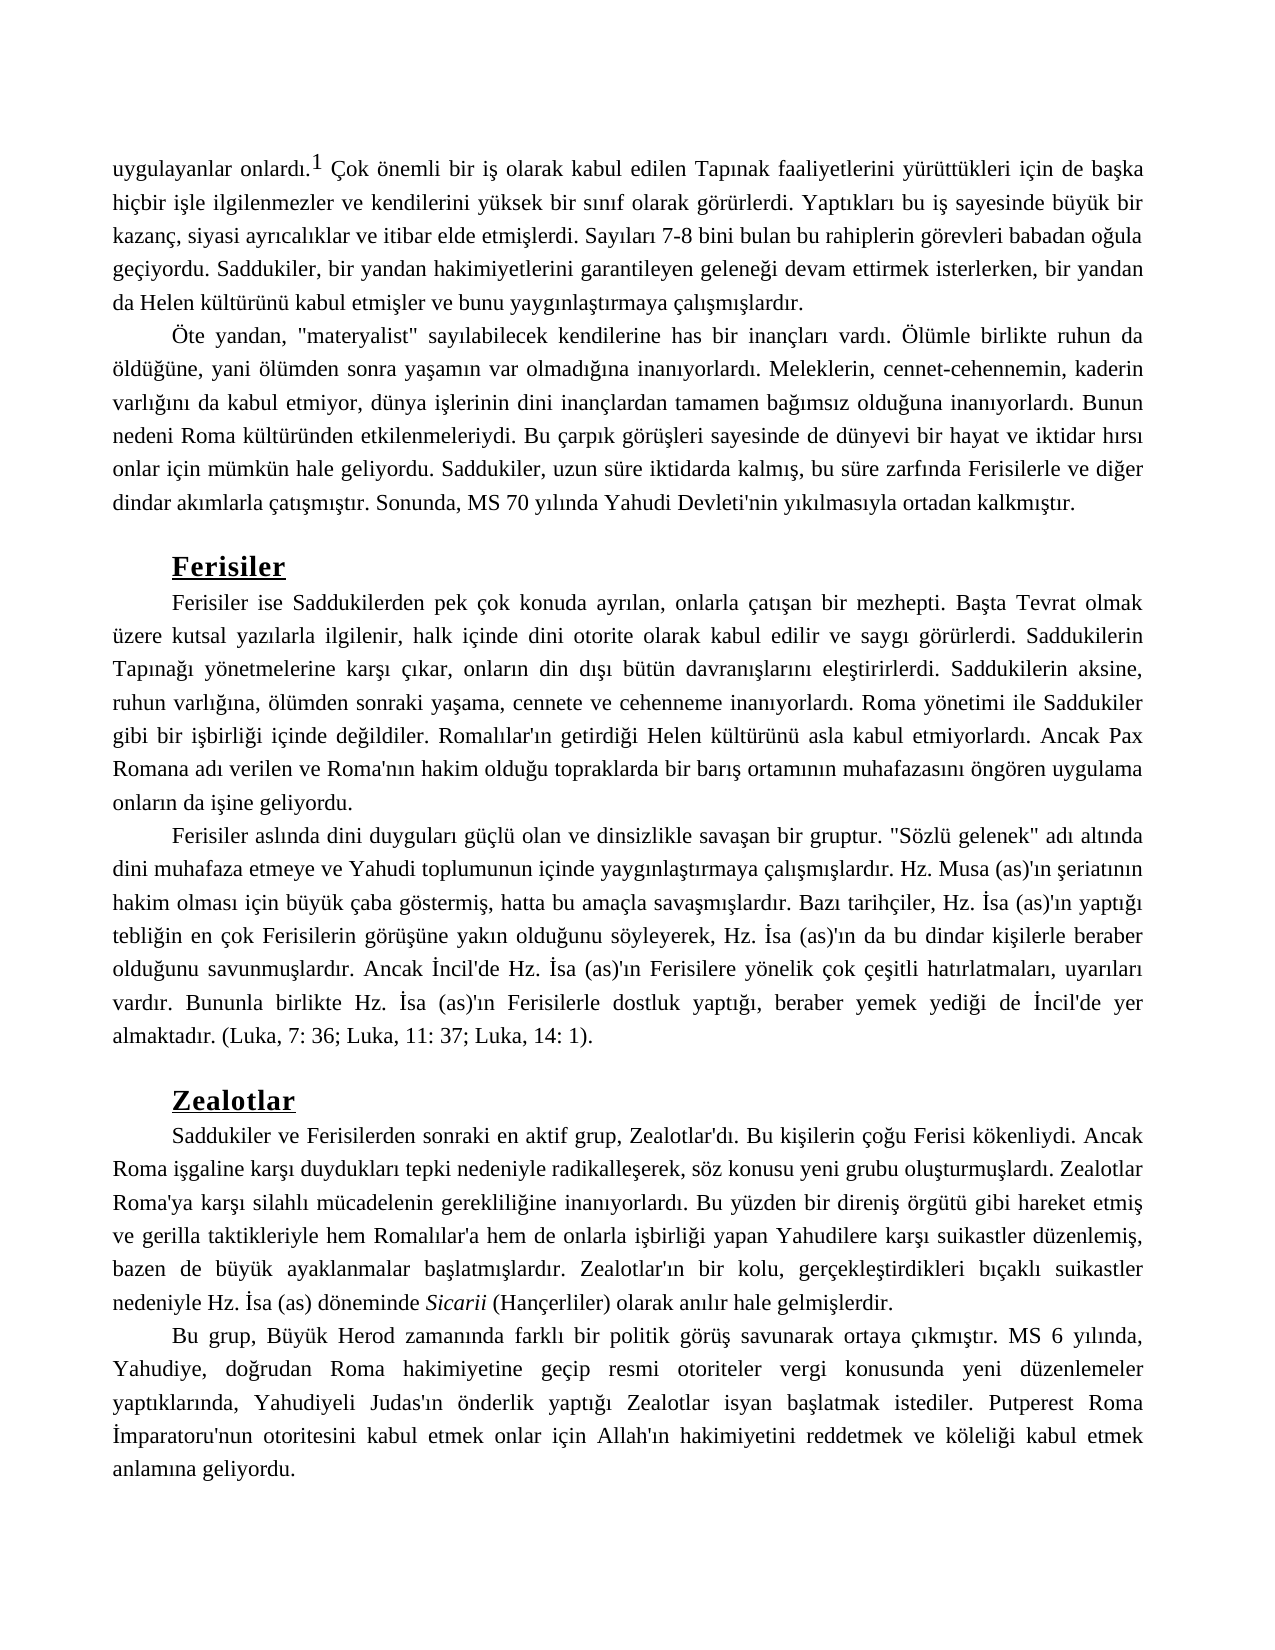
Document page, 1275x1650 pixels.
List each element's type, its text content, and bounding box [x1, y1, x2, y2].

text Ferisiler [112, 550, 1145, 583]
text uygulayanlar onlardı.1 Çok önemli bir iş olarak kabul edilen Tapınak faaliyetlerini yürüttükleri için de başka hiçbir işle ilgilenmezler ve kendilerini yüksek bir sınıf olarak görürlerdi. Yaptıkları bu iş sayesinde büyük bir kazanç, siyasi ayrıcalıklar ve itibar elde etmişlerdi. Sayıları 7-8 bini bulan bu rahiplerin görevleri babadan oğula geçiyordu. Saddukiler, bir yandan hakimiyetlerini garantileyen geleneği devam ettirmek isterlerken, bir yandan da Helen kültürünü kabul etmişler ve bunu yaygınlaştırmaya çalışmışlardır. [112, 150, 1145, 317]
text Zealotlar [112, 1083, 1145, 1117]
text Ferisiler aslında dini duyguları güçlü olan ve dinsizlikle savaşan bir gruptur. "Sözlü gelenek" adı altında dini muhafaza etmeye ve Yahudi toplumunun içinde yaygınlaştırmaya çalışmışlardır. Hz. Musa (as)'ın şeriatının hakim olması için büyük çaba göstermiş, hatta bu amaçla savaşmışlardır. Bazı tarihçiler, Hz. İsa (as)'ın yaptığı tebliğin en çok Ferisilerin görüşüne yakın olduğunu söyleyerek, Hz. İsa (as)'ın da bu dindar kişilerle beraber olduğunu savunmuşlardır. Ancak İncil'de Hz. İsa (as)'ın Ferisilere yönelik çok çeşitli hatırlatmaları, uyarıları vardır. Bununla birlikte Hz. İsa (as)'ın Ferisilerle dostluk yaptığı, beraber yemek yediği de İncil'de yer almaktadır. (Luka, 7: 36; Luka, 11: 37; Luka, 14: 1). [112, 817, 1145, 1050]
text Öte yandan, "materyalist" sayılabilecek kendilerine has bir inançları vardı. Ölümle birlikte ruhun da öldüğüne, yani ölümden sonra yaşamın var olmadığına inanıyorlardı. Meleklerin, cennet-cehennemin, kaderin varlığını da kabul etmiyor, dünya işlerinin dini inançlardan tamamen bağımsız olduğuna inanıyorlardı. Bunun nedeni Roma kültüründen etkilenmeleriydi. Bu çarpık görüşleri sayesinde de dünyevi bir hayat ve iktidar hırsı onlar için mümkün hale geliyordu. Saddukiler, uzun süre iktidarda kalmış, bu süre zarfında Ferisilerle ve diğer dindar akımlarla çatışmıştır. Sonunda, MS 70 yılında Yahudi Devleti'nin yıkılmasıyla ortadan kalkmıştır. [112, 317, 1145, 517]
text Ferisiler ise Saddukilerden pek çok konuda ayrılan, onlarla çatışan bir mezhepti. Başta Tevrat olmak üzere kutsal yazılarla ilgilenir, halk içinde dini otorite olarak kabul edilir ve saygı görürlerdi. Saddukilerin Tapınağı yönetmelerine karşı çıkar, onların din dışı bütün davranışlarını eleştirirlerdi. Saddukilerin aksine, ruhun varlığına, ölümden sonraki yaşama, cennete ve cehenneme inanıyorlardı. Roma yönetimi ile Saddukiler gibi bir işbirliği içinde değildiler. Romalılar'ın getirdiği Helen kültürünü asla kabul etmiyorlardı. Ancak Pax Romana adı verilen ve Roma'nın hakim olduğu topraklarda bir barış ortamının muhafazasını öngören uygulama onların da işine geliyordu. [112, 583, 1145, 817]
text Bu grup, Büyük Herod zamanında farklı bir politik görüş savunarak ortaya çıkmıştır. MS 6 yılında, Yahudiye, doğrudan Roma hakimiyetine geçip resmi otoriteler vergi konusunda yeni düzenlemeler yaptıklarında, Yahudiyeli Judas'ın önderlik yaptığı Zealotlar isyan başlatmak istediler. Putperest Roma İmparatoru'nun otoritesini kabul etmek onlar için Allah'ın hakimiyetini reddetmek ve köleliği kabul etmek anlamına geliyordu. [112, 1317, 1145, 1483]
text Saddukiler ve Ferisilerden sonraki en aktif grup, Zealotlar'dı. Bu kişilerin çoğu Ferisi kökenliydi. Ancak Roma işgaline karşı duydukları tepki nedeniyle radikalleşerek, söz konusu yeni grubu oluşturmuşlardı. Zealotlar Roma'ya karşı silahlı mücadelenin gerekliliğine inanıyorlardı. Bu yüzden bir direniş örgütü gibi hareket etmiş ve gerilla taktikleriyle hem Romalılar'a hem de onlarla işbirliği yapan Yahudilere karşı suikastler düzenlemiş, bazen de büyük ayaklanmalar başlatmışlardır. Zealotlar'ın bir kolu, gerçekleştirdikleri bıçaklı suikastler nedeniyle Hz. İsa (as) döneminde Sicarii (Hançerliler) olarak anılır hale gelmişlerdir. [112, 1117, 1145, 1317]
